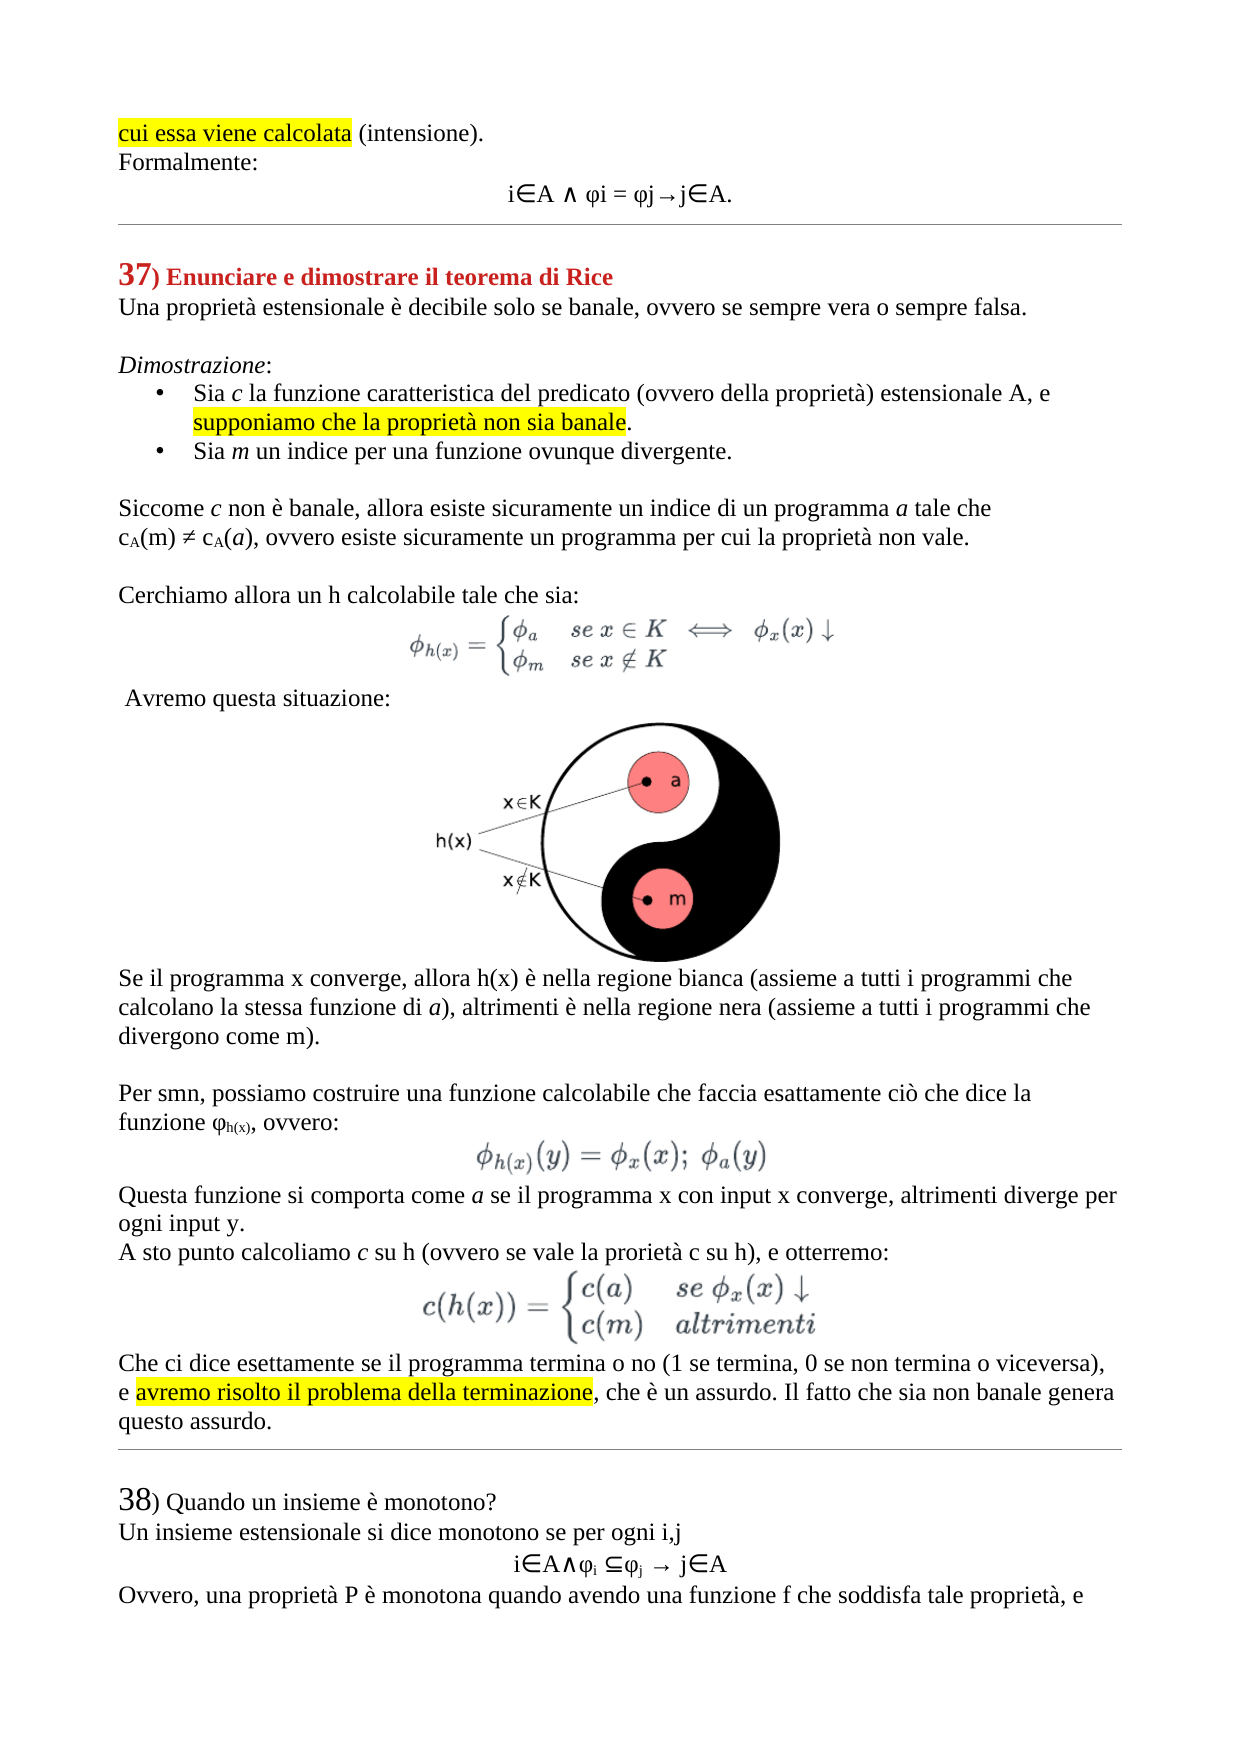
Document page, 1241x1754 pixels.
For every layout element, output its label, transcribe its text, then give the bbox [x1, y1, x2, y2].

text i∈A ∧ φi = φj→j∈A. [118, 176, 1122, 210]
list Sia m un indice per una funzione ovunque divergente. [156, 436, 1122, 465]
text i∈A∧φi ⊆φj → j∈A [118, 1546, 1122, 1580]
text Siccome c non è banale, allora esiste sicuramente un indice di un programma a tale che [118, 493, 1122, 522]
text 37) Enunciare e dimostrare il teorema di Rice [118, 254, 1122, 292]
text cui essa viene calcolata (intensione). [118, 118, 1122, 147]
text Che ci dice esettamente se il programma termina o no (1 se termina, 0 se non termina o viceversa), e avremo risolto il problema della terminazione, che è un assurdo. Il fatto che sia non banale genera questo assurdo. [118, 1266, 1122, 1435]
text Dimostrazione: [118, 350, 1122, 378]
text Un insieme estensionale si dice monotono se per ogni i,j [118, 1517, 1122, 1546]
text Formalmente: [118, 147, 1122, 176]
text 38) Quando un insieme è monotono? [118, 1479, 1122, 1517]
list Sia c la funzione caratteristica del predicato (ovvero della proprietà) estensionale A, e supponiamo che la proprietà non sia banale. [156, 378, 1122, 436]
picture [469, 1135, 771, 1180]
text Questa funzione si comporta come a se il programma x con input x converge, altrimenti diverge per ogni input y. [118, 1136, 1122, 1237]
text A sto punto calcoliamo c su h (ovvero se vale la prorietà c su h), e otterremo: [118, 1237, 1122, 1266]
text Avremo questa situazione: [118, 608, 1122, 712]
text Cerchiamo allora un h calcolabile tale che sia: [118, 580, 1122, 608]
text cA(m) ≠ cA(a), ovvero esiste sicuramente un programma per cui la proprietà non vale. [118, 522, 1122, 551]
text Una proprietà estensionale è decibile solo se banale, ovvero se sempre vera o sempre falsa. [118, 292, 1122, 321]
text Se il programma x converge, allora h(x) è nella regione bianca (assieme a tutti i programmi che calcolano la stessa funzione di a), altrimenti è nella regione nera (assieme a tutti i programmi che divergono come m). [118, 712, 1122, 1049]
text Per smn, possiamo costruire una funzione calcolabile che faccia esattamente ciò che dice la funzione φh(x), ovvero: [118, 1078, 1122, 1136]
picture [406, 613, 834, 683]
text Ovvero, una proprietà P è monotona quando avendo una funzione f che soddisfa tale proprietà, e [118, 1580, 1122, 1609]
picture [432, 716, 786, 964]
picture [416, 1266, 825, 1349]
